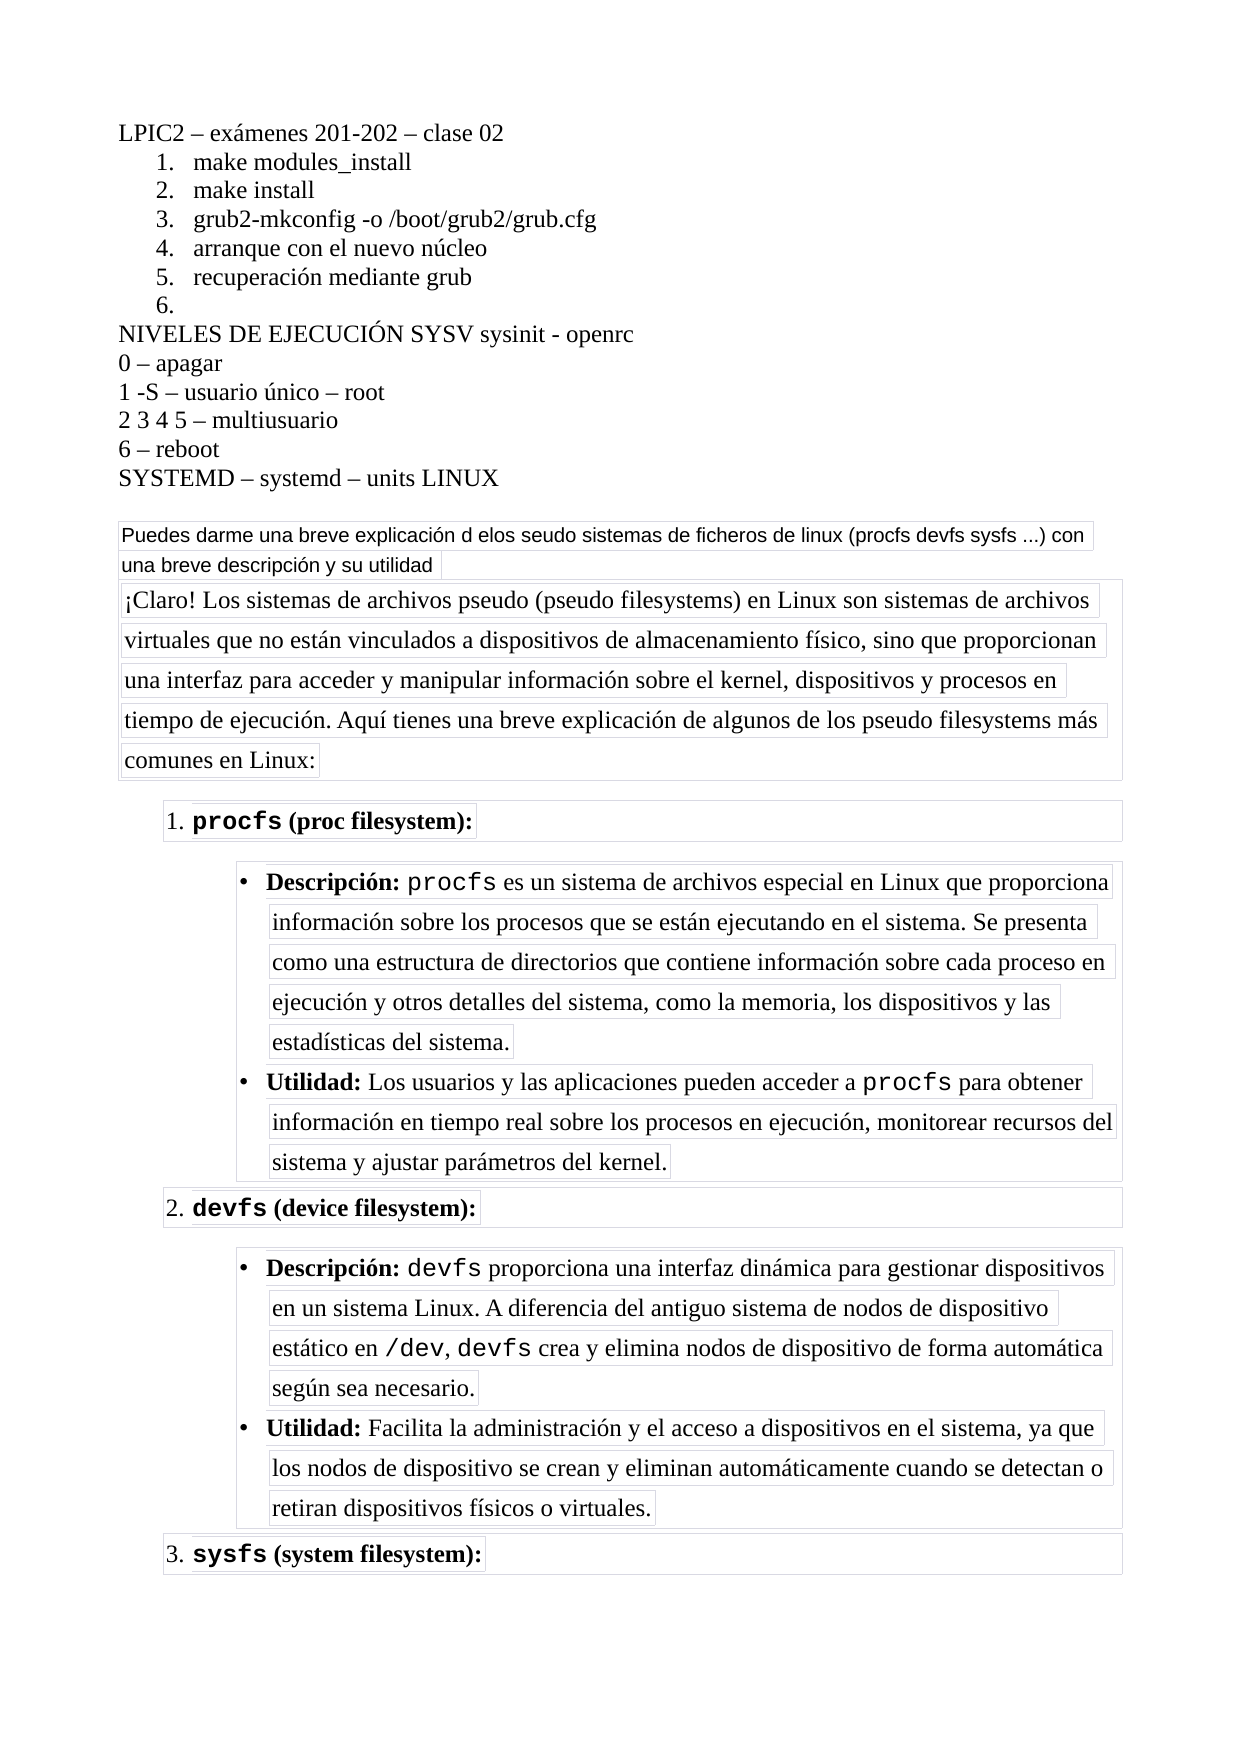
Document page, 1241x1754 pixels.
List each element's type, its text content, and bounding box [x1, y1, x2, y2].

text 1 -S – usuario único – root [118, 377, 1122, 406]
list Descripción: procfs es un sistema de archivos especial en Linux que proporciona información sobre los procesos que se están ejecutando en el sistema. Se presenta como una estructura de directorios que contiene información sobre cada proceso en ejecución y otros detalles del sistema, como la memoria, los dispositivos y las estadísticas del sistema. [237, 862, 1122, 1058]
list Descripción: devfs proporciona una interfaz dinámica para gestionar dispositivos en un sistema Linux. A diferencia del antiguo sistema de nodos de dispositivo estático en /dev, devfs crea y elimina nodos de dispositivo de forma automática según sea necesario. [237, 1248, 1122, 1405]
text LPIC2 – exámenes 201-202 – clase 02 [118, 118, 1122, 147]
list make install [156, 176, 1122, 204]
list make modules_install [156, 147, 1122, 176]
list grub2-mkconfig -o /boot/grub2/grub.cfg [156, 204, 1122, 233]
text SYSTEMD – systemd – units LINUX [118, 463, 1122, 492]
text 2 3 4 5 – multiusuario [118, 406, 1122, 434]
list devfs (device filesystem): [164, 1188, 1122, 1227]
text 6 – reboot [118, 434, 1122, 463]
text Puedes darme una breve explicación d elos seudo sistemas de ficheros de linux (procfs devfs sysfs ...) con una breve descripción y su utilidad [119, 522, 1093, 550]
list sysfs (system filesystem): [164, 1534, 1122, 1574]
list Utilidad: Facilita la administración y el acceso a dispositivos en el sistema, ya que los nodos de dispositivo se crean y eliminan automáticamente cuando se detectan o retiran dispositivos físicos o virtuales. [237, 1407, 1122, 1528]
text ¡Claro! Los sistemas de archivos pseudo (pseudo filesystems) en Linux son sistemas de archivos virtuales que no están vinculados a dispositivos de almacenamiento físico, sino que proporcionan una interfaz para acceder y manipular información sobre el kernel, dispositivos y procesos en tiempo de ejecución. Aquí tienes una breve explicación de algunos de los pseudo filesystems más comunes en Linux: [119, 580, 1122, 780]
list procfs (proc filesystem): [164, 801, 1122, 841]
list arranque con el nuevo núcleo [156, 233, 1122, 262]
text Puedes darme una breve explicación d elos seudo sistemas de ficheros de linux (procfs devfs sysfs ...) con una breve descripción y su utilidad [442, 521, 1122, 579]
text 0 – apagar [118, 348, 1122, 377]
text NIVELES DE EJECUCIÓN SYSV sysinit - openrc [118, 319, 1122, 348]
text Puedes darme una breve explicación d elos seudo sistemas de ficheros de linux (procfs devfs sysfs ...) con una breve descripción y su utilidad [119, 551, 441, 579]
list recuperación mediante grub [156, 262, 1122, 291]
list Utilidad: Los usuarios y las aplicaciones pueden acceder a procfs para obtener información en tiempo real sobre los procesos en ejecución, monitorear recursos del sistema y ajustar parámetros del kernel. [237, 1061, 1122, 1181]
